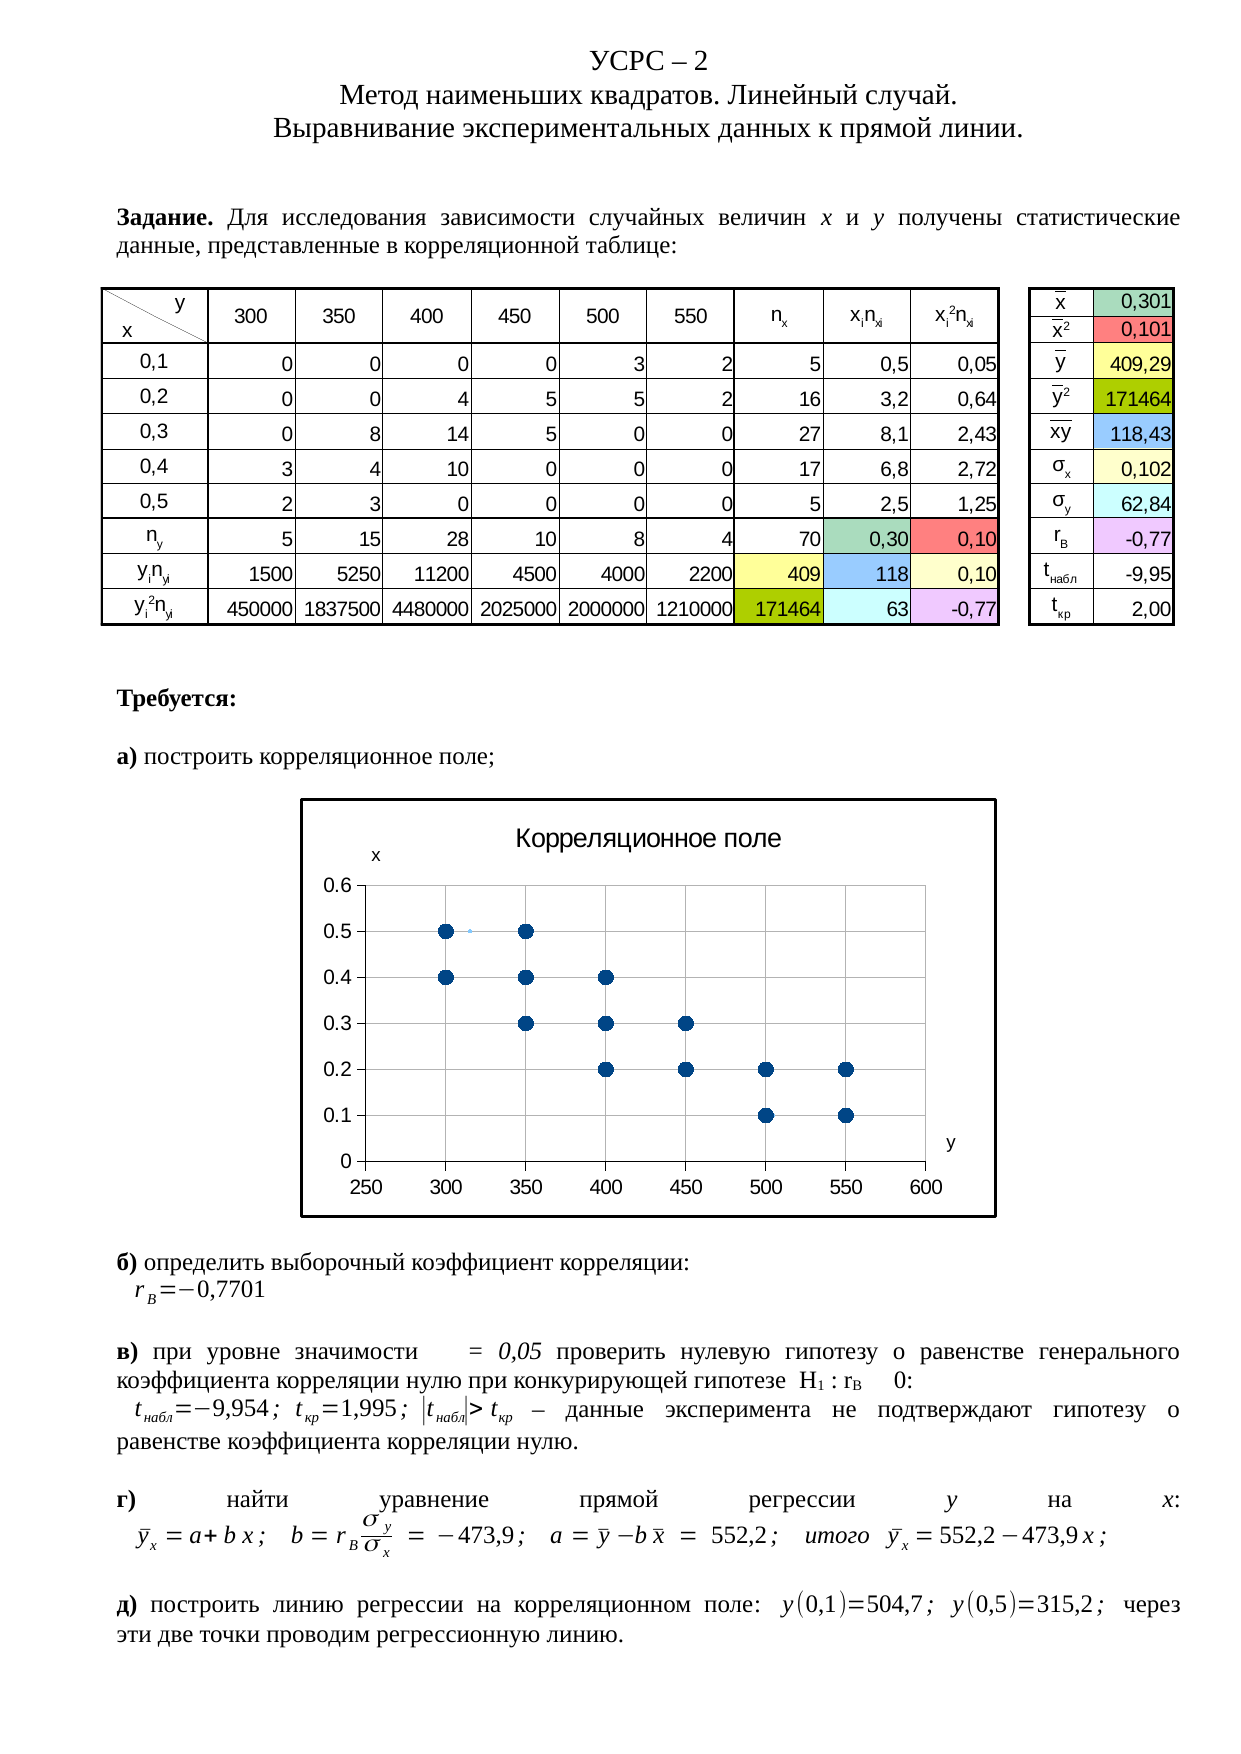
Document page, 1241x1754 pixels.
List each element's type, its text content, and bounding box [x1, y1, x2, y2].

text Задание. Для исследования зависимости случайных величин х и у получены статистические данные, представленные в корреляционной таблице: [116, 202, 1181, 259]
text г) найти уравнение прямой регрессии у на х: [116, 1484, 1181, 1561]
text Требуется: [116, 683, 1181, 712]
text Выравнивание экспериментальных данных к прямой линии. [116, 111, 1181, 144]
text а) построить корреляционное поле; [116, 741, 1181, 769]
text УСРС – 2 [116, 43, 1181, 77]
text Метод наименьших квадратов. Линейный случай. [116, 77, 1181, 111]
text д) построить линию регрессии на корреляционном поле:через эти две точки проводим регрессионную линию. [116, 1589, 1181, 1648]
text в) при уровне значимости  = 0,05 проверить нулевую гипотезу о равенстве генерального коэффициента корреляции нулю при конкурирующей гипотезе H1 : rB  0: [116, 1336, 1181, 1394]
text б) определить выборочный коэффициент корреляции: [116, 1247, 1181, 1276]
text ‒ данные эксперимента не подтверждают гипотезу о равенстве коэффициента корреляции нулю. [116, 1394, 1181, 1455]
